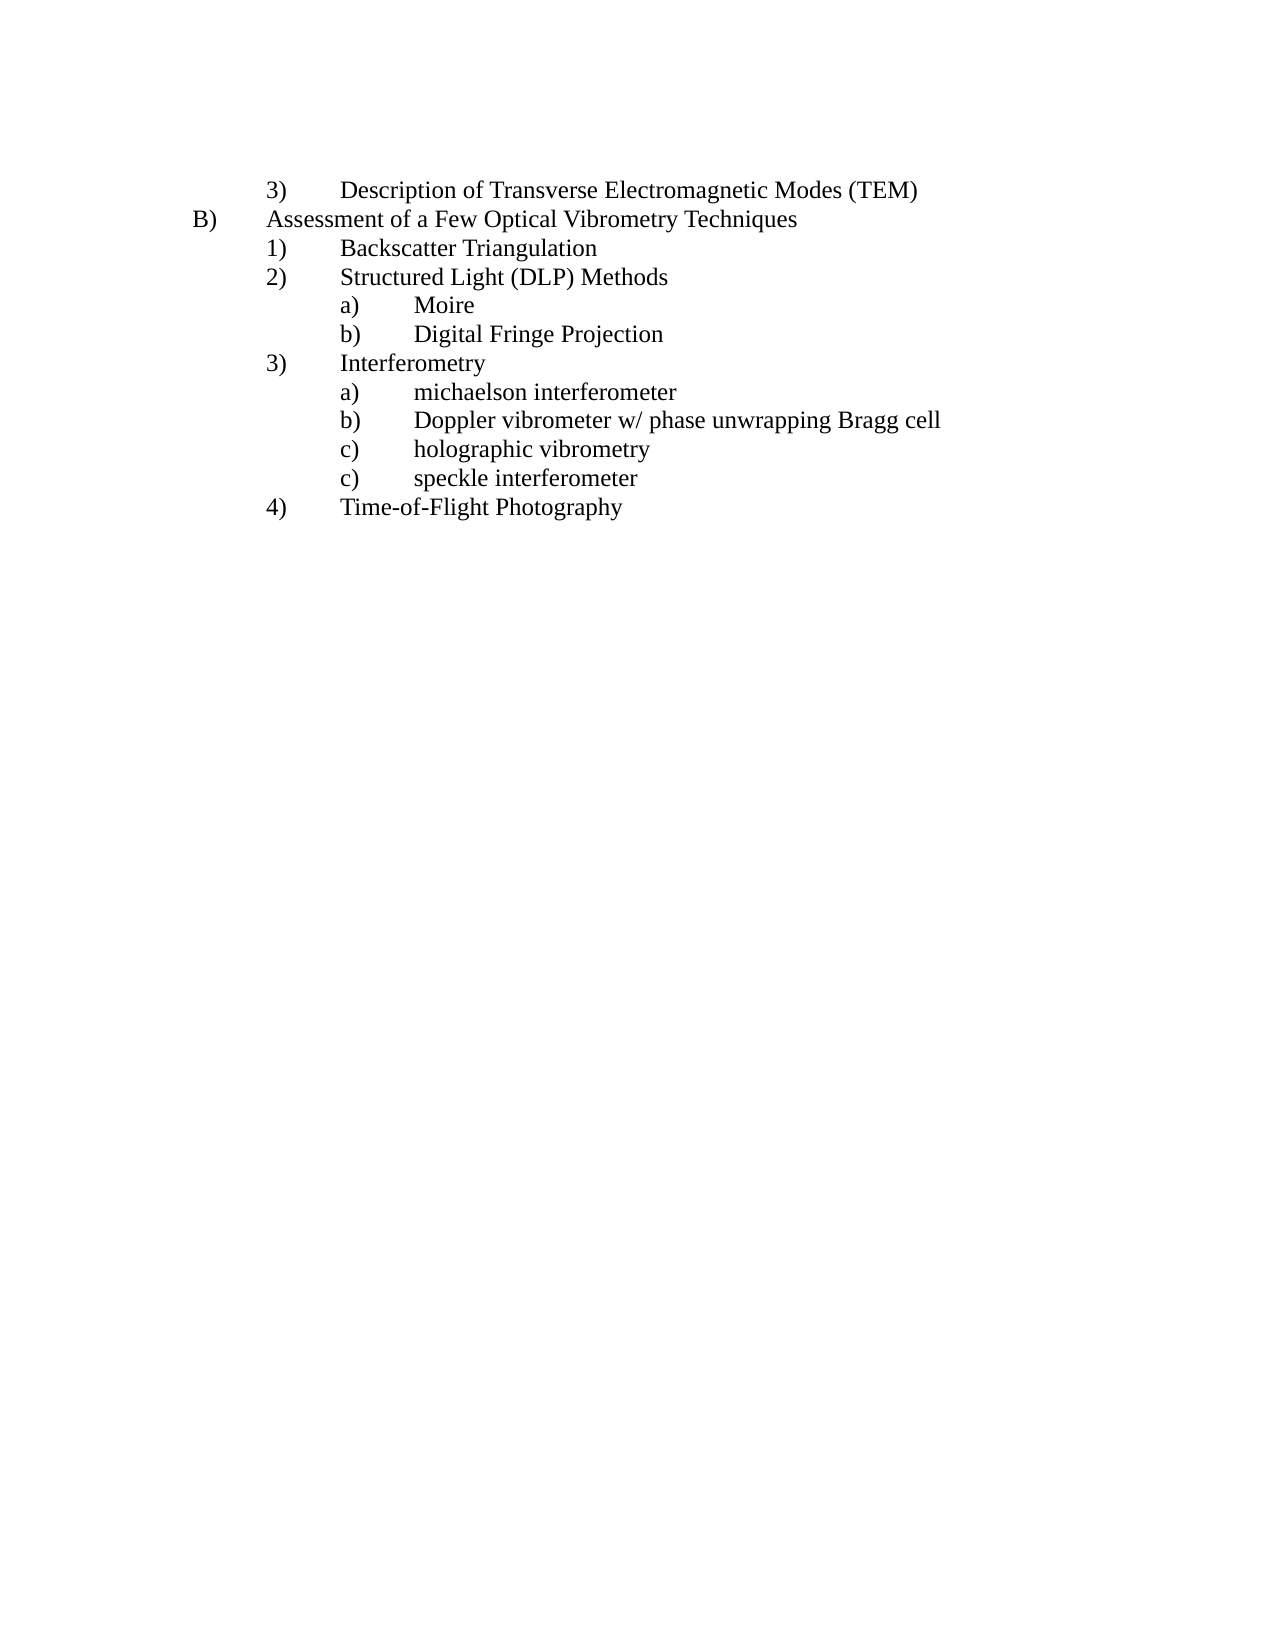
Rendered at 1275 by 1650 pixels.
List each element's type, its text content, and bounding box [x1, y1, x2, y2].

text c) speckle interferometer [118, 463, 1157, 492]
text 3) Description of Transverse Electromagnetic Modes (TEM) [118, 176, 1157, 204]
text b) Digital Fringe Projection [118, 319, 1157, 348]
text a) Moire [118, 291, 1157, 319]
text B) Assessment of a Few Optical Vibrometry Techniques [118, 204, 1157, 233]
text b) Doppler vibrometer w/ phase unwrapping Bragg cell [118, 406, 1157, 434]
text 4) Time-of-Flight Photography [118, 492, 1157, 521]
text 3) Interferometry [118, 348, 1157, 377]
text c) holographic vibrometry [118, 434, 1157, 463]
text a) michaelson interferometer [118, 377, 1157, 406]
text 2) Structured Light (DLP) Methods [118, 262, 1157, 291]
text 1) Backscatter Triangulation [118, 233, 1157, 262]
